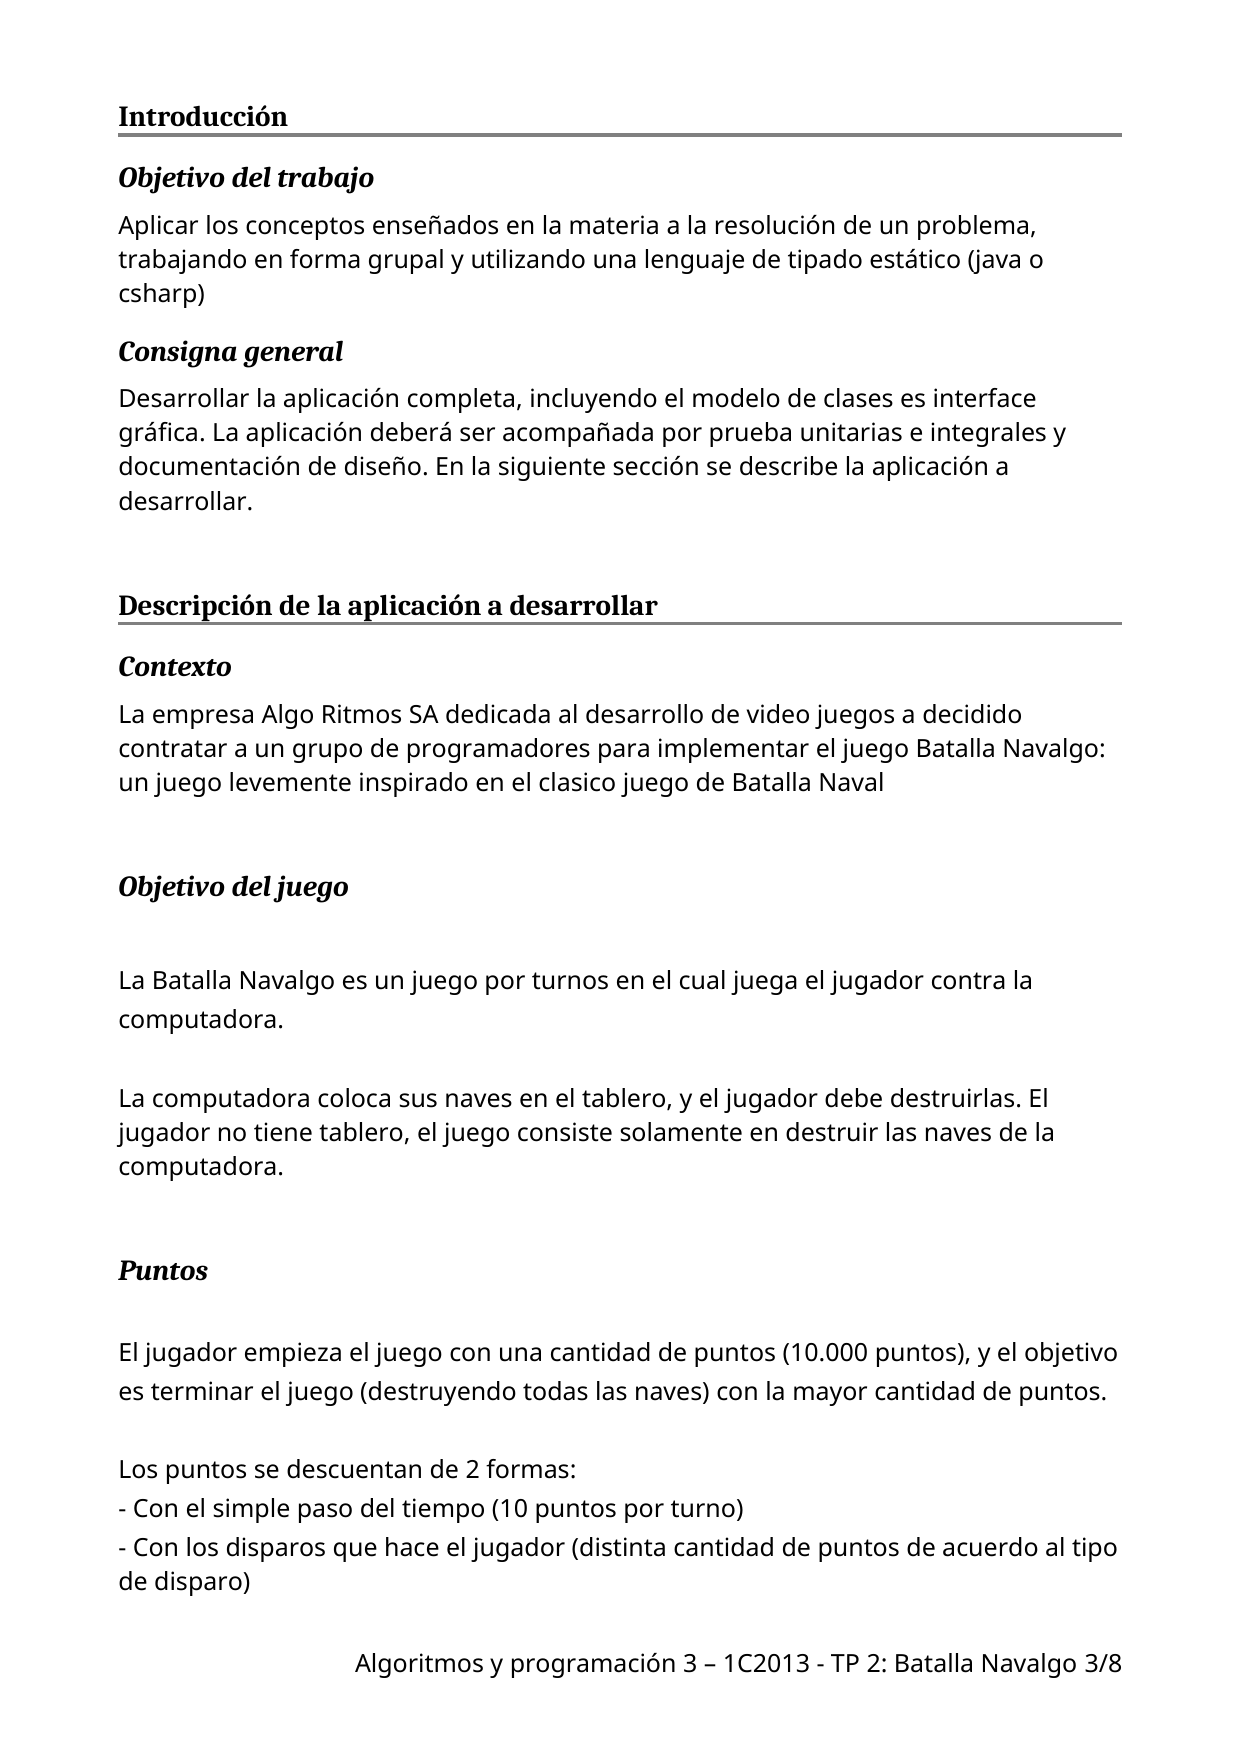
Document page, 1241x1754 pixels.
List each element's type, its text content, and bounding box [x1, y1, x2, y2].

text - Con el simple paso del tiempo (10 puntos por turno) [118, 1491, 1122, 1525]
text La computadora coloca sus naves en el tablero, y el jugador debe destruirlas. El jugador no tiene tablero, el juego consiste solamente en destruir las naves de la computadora. [118, 1080, 1122, 1182]
text Desarrollar la aplicación completa, incluyendo el modelo de clases es interface gráfica. La aplicación deberá ser acompañada por prueba unitarias e integrales y documentación de diseño. En la siguiente sección se describe la aplicación a desarrollar. [118, 381, 1122, 517]
subtitle Consigna general [118, 335, 1122, 368]
text El jugador empieza el juego con una cantidad de puntos (10.000 puntos), y el objetivo es terminar el juego (destruyendo todas las naves) con la mayor cantidad de puntos. [118, 1334, 1122, 1407]
text La Batalla Navalgo es un juego por turnos en el cual juega el jugador contra la computadora. [118, 963, 1122, 1036]
subtitle Objetivo del trabajo [118, 162, 1122, 195]
subtitle Descripción de la aplicación a desarrollar [118, 589, 1122, 622]
subtitle Contexto [118, 650, 1122, 684]
text - Con los disparos que hace el jugador (distinta cantidad de puntos de acuerdo al tipo de disparo) [118, 1530, 1122, 1598]
subtitle Introducción [118, 100, 1122, 133]
text Aplicar los conceptos enseñados en la materia a la resolución de un problema, trabajando en forma grupal y utilizando una lenguaje de tipado estático (java o csharp) [118, 208, 1122, 310]
text Los puntos se descuentan de 2 formas: [118, 1452, 1122, 1486]
subtitle Puntos [118, 1254, 1122, 1288]
text La empresa Algo Ritmos SA dedicada al desarrollo de video juegos a decidido contratar a un grupo de programadores para implementar el juego Batalla Navalgo: un juego levemente inspirado en el clasico juego de Batalla Naval [118, 696, 1122, 799]
subtitle Objetivo del juego [118, 870, 1122, 904]
